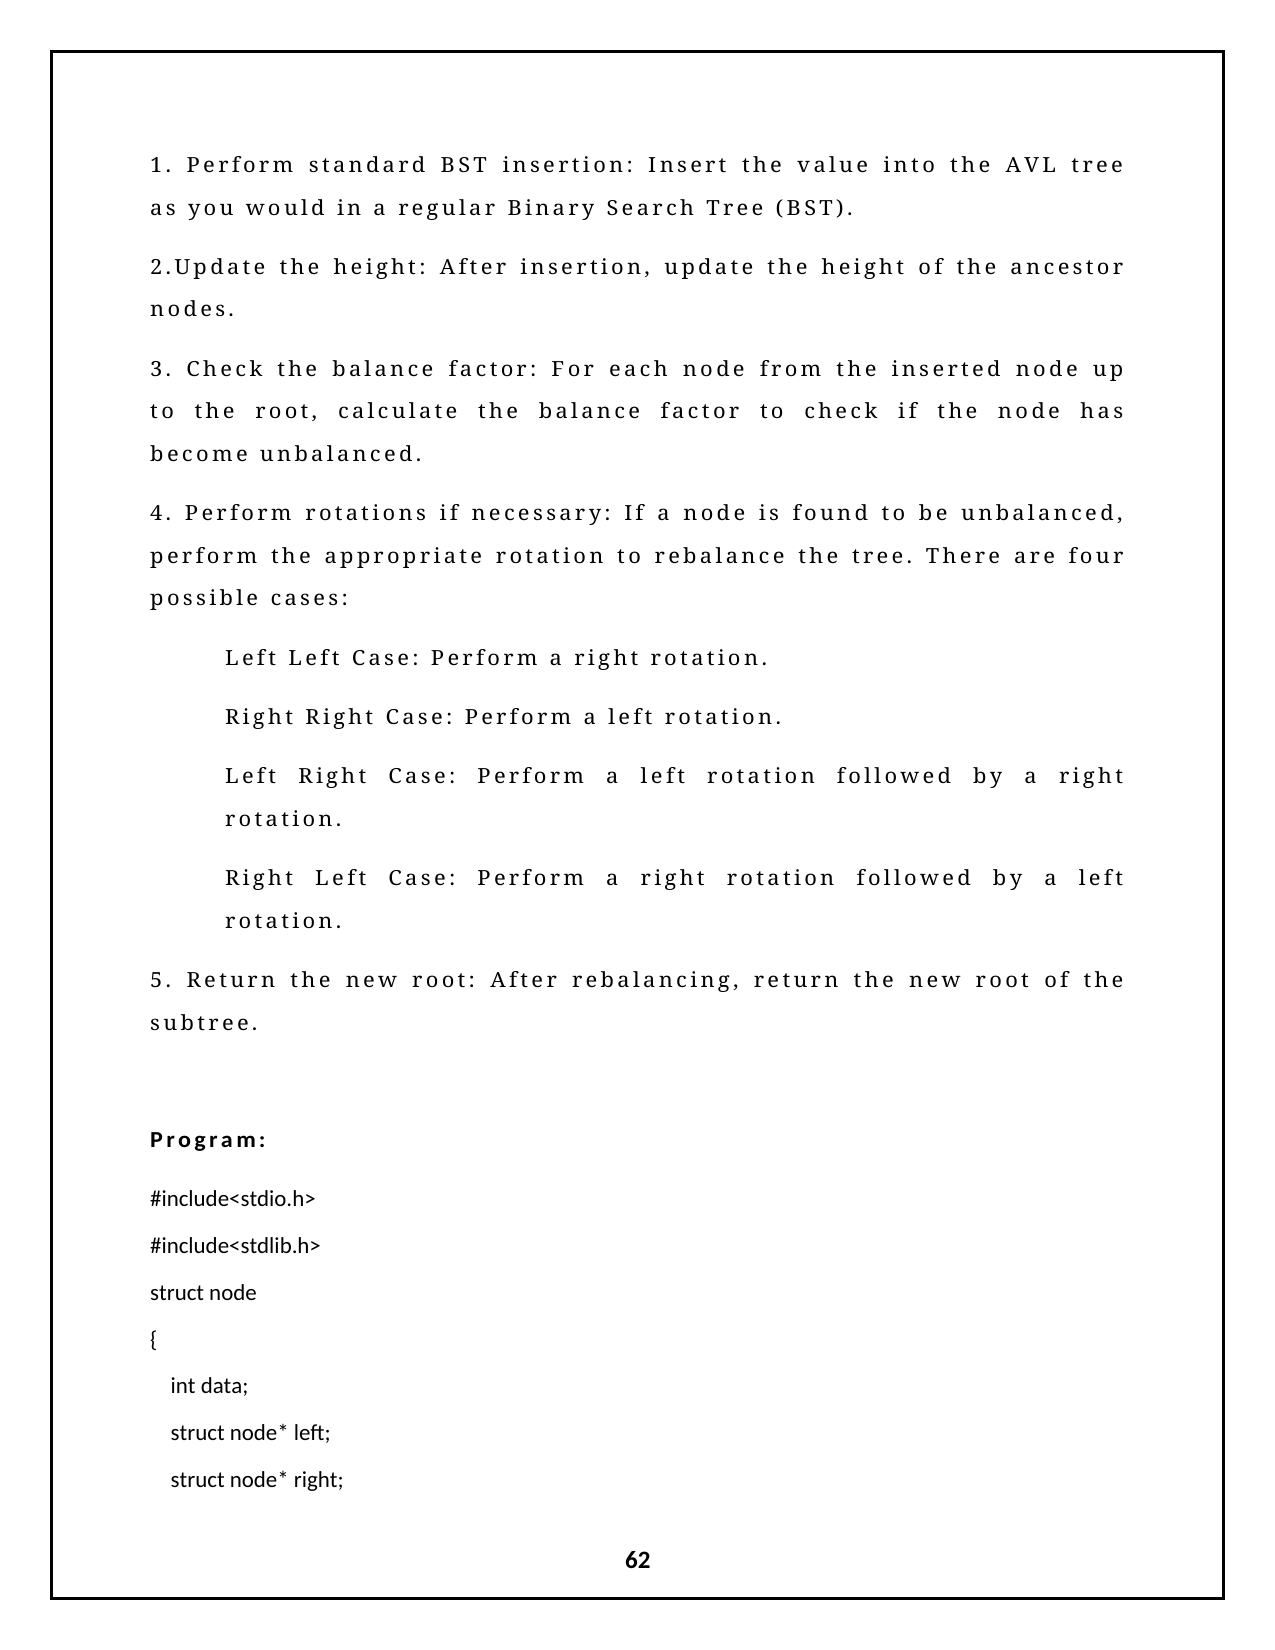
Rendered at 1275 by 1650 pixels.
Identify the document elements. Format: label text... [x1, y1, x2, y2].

text Program: [150, 1126, 1125, 1153]
text 5. Return the new root: After rebalancing, return the new root of the subtree. [150, 965, 1125, 1036]
text #include<stdio.h> [150, 1184, 1125, 1212]
text Right Right Case: Perform a left rotation. [225, 702, 1125, 730]
text #include<stdlib.h> [150, 1231, 1125, 1259]
text int data; [150, 1372, 1125, 1400]
text Left Left Case: Perform a right rotation. [225, 643, 1125, 671]
text struct node* left; [150, 1418, 1125, 1447]
text Right Left Case: Perform a right rotation followed by a left rotation. [225, 863, 1125, 934]
text 2.Update the height: After insertion, update the height of the ancestor nodes. [150, 252, 1125, 323]
text struct node [150, 1278, 1125, 1306]
text Left Right Case: Perform a left rotation followed by a right rotation. [225, 761, 1125, 832]
text { [150, 1325, 1125, 1353]
text struct node* right; [150, 1465, 1125, 1493]
text 1. Perform standard BST insertion: Insert the value into the AVL tree as you would in a regular Binary Search Tree (BST). [150, 150, 1125, 221]
text 4. Perform rotations if necessary: If a node is found to be unbalanced, perform the appropriate rotation to rebalance the tree. There are four possible cases: [150, 498, 1125, 612]
text 3. Check the balance factor: For each node from the inserted node up to the root, calculate the balance factor to check if the node has become unbalanced. [150, 354, 1125, 467]
